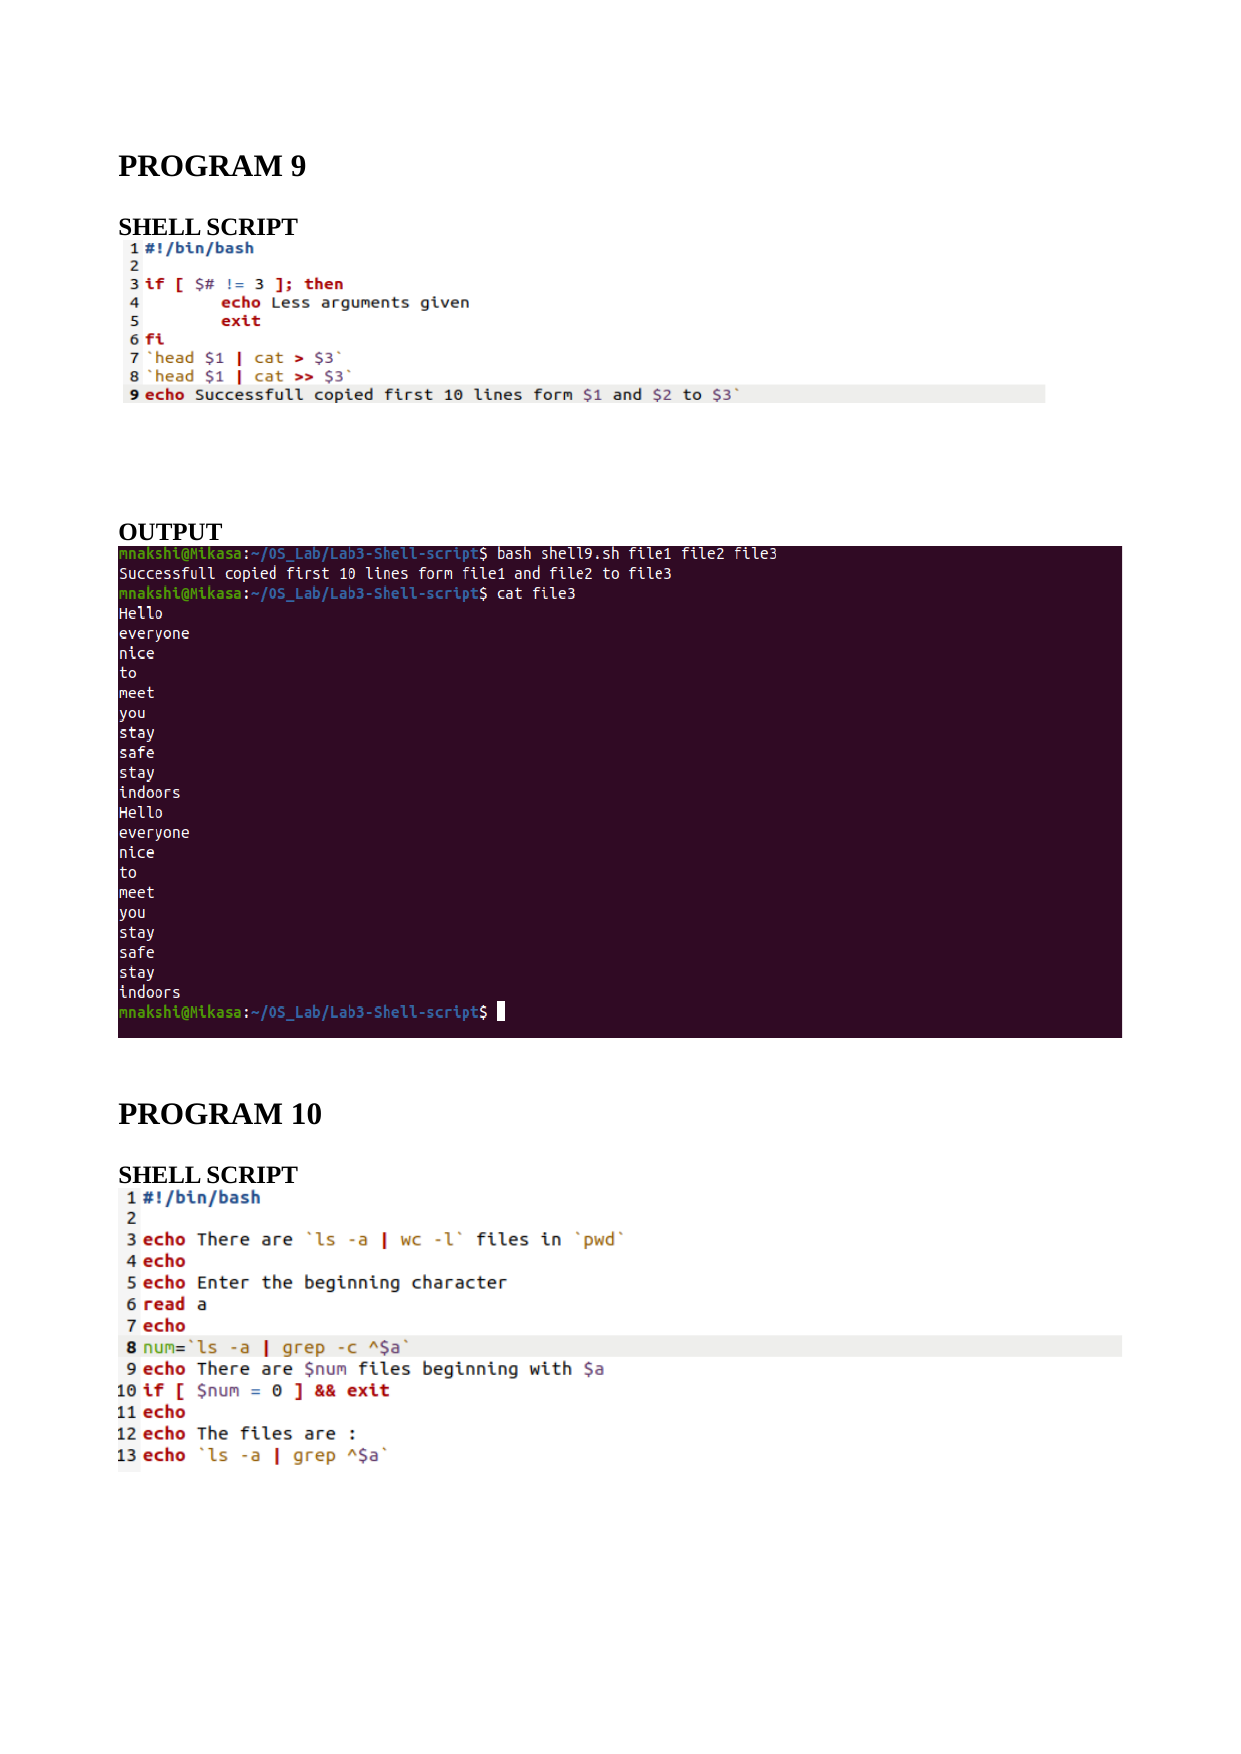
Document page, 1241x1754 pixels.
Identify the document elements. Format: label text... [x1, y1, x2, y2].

text PROGRAM 9 [118, 147, 1122, 183]
text SHELL SCRIPT [118, 212, 1122, 240]
picture [123, 240, 1046, 403]
text OUTPUT [118, 489, 1122, 546]
picture [118, 546, 1123, 1038]
text PROGRAM 10 [118, 1095, 1122, 1131]
text SHELL SCRIPT [118, 1160, 1122, 1188]
picture [118, 1188, 1123, 1472]
